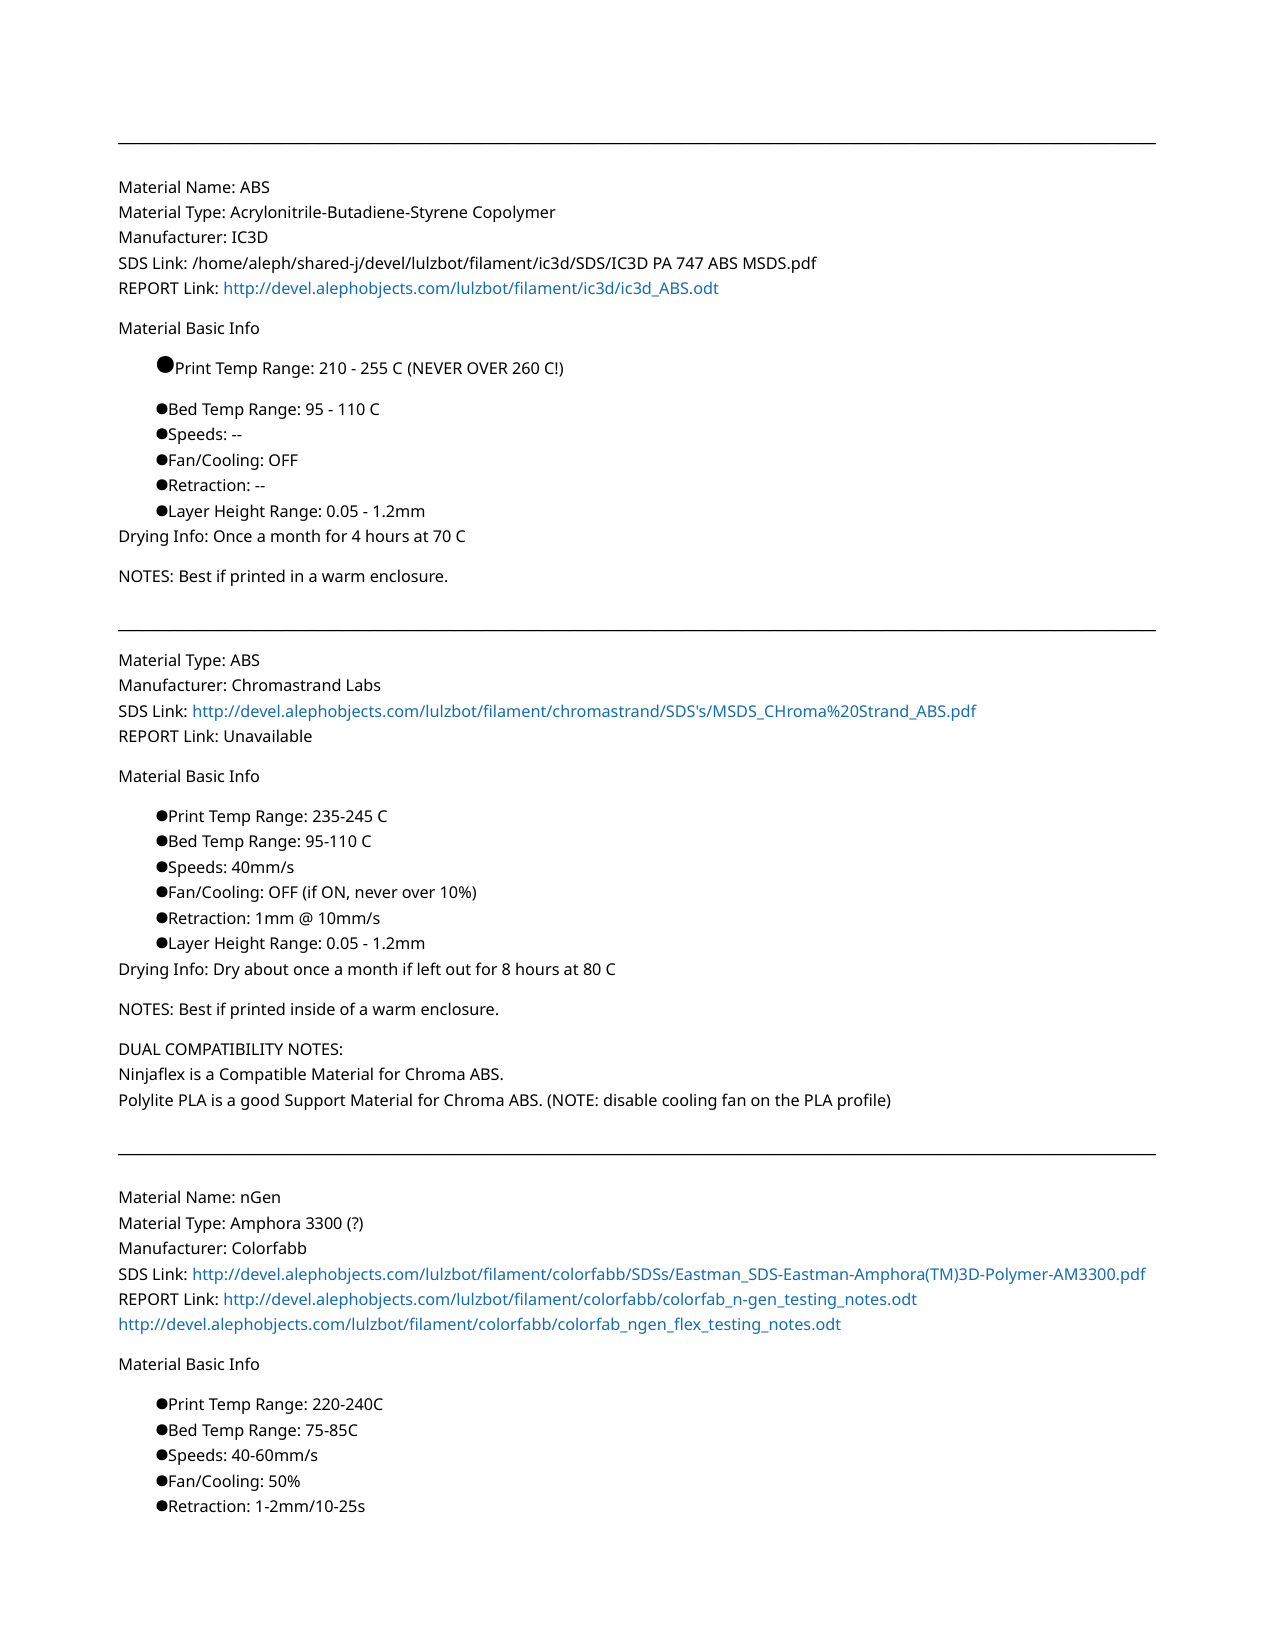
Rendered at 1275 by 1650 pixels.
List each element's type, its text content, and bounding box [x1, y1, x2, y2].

text Material Basic Info [118, 317, 1157, 339]
text ___________________________________________________________________________________ [118, 1129, 1157, 1158]
list Speeds: -- [118, 423, 1157, 446]
text Material Name: nGen Material Type: Amphora 3300 (?) Manufacturer: Colorfabb SDS Link: http://devel.alephobjects.com/lulzbot/filament/colorfabb/SDSs/Eastman_SDS-Eastman-Amphora(TM)3D-Polymer-AM3300.pdf REPORT Link: http://devel.alephobjects.com/lulzbot/filament/colorfabb/colorfab_n-gen_testing_notes.odt http://devel.alephobjects.com/lulzbot/filament/colorfabb/colorfab_ngen_flex_testing_notes.odt [118, 1186, 1157, 1336]
list Fan/Cooling: OFF [118, 449, 1157, 471]
list Retraction: 1-2mm/10-25s [118, 1495, 1157, 1517]
list Bed Temp Range: 95-110 C [118, 831, 1157, 853]
text Material Basic Info [118, 765, 1157, 787]
list Print Temp Range: 210 - 255 C (NEVER OVER 260 C!) [118, 357, 1157, 380]
text Drying Info: Dry about once a month if left out for 8 hours at 80 C [118, 958, 1157, 980]
text NOTES: Best if printed inside of a warm enclosure. [118, 998, 1157, 1020]
text NOTES: Best if printed in a warm enclosure. [118, 566, 1157, 588]
text Material Type: ABS Manufacturer: Chromastrand Labs SDS Link: http://devel.alephobjects.com/lulzbot/filament/chromastrand/SDS's/MSDS_CHroma%20Strand_ABS.pdf REPORT Link: Unavailable [118, 649, 1157, 747]
list Fan/Cooling: 50% [118, 1470, 1157, 1492]
list Fan/Cooling: OFF (if ON, never over 10%) [118, 881, 1157, 903]
text Drying Info: Once a month for 4 hours at 70 C [118, 525, 1157, 547]
list Bed Temp Range: 75-85C [118, 1419, 1157, 1441]
text ___________________________________________________________________________________ [118, 606, 1157, 634]
text Material Name: ABS Material Type: Acrylonitrile-Butadiene-Styrene Copolymer Manufacturer: IC3D SDS Link: /home/aleph/shared-j/devel/lulzbot/filament/ic3d/SDS/IC3D PA 747 ABS MSDS.pdf REPORT Link: http://devel.alephobjects.com/lulzbot/filament/ic3d/ic3d_ABS.odt [118, 176, 1157, 299]
text Material Basic Info [118, 1353, 1157, 1376]
text DUAL COMPATIBILITY NOTES: Ninjaflex is a Compatible Material for Chroma ABS. Polylite PLA is a good Support Material for Chroma ABS. (NOTE: disable cooling fan on the PLA profile) [118, 1038, 1157, 1111]
list Layer Height Range: 0.05 - 1.2mm [118, 932, 1157, 954]
list Retraction: -- [118, 474, 1157, 496]
list Speeds: 40-60mm/s [118, 1444, 1157, 1466]
list Retraction: 1mm @ 10mm/s [118, 907, 1157, 929]
text ___________________________________________________________________________________ [118, 118, 1157, 147]
list Speeds: 40mm/s [118, 856, 1157, 878]
list Print Temp Range: 235-245 C [118, 805, 1157, 827]
list Bed Temp Range: 95 - 110 C [118, 398, 1157, 420]
list Layer Height Range: 0.05 - 1.2mm [118, 500, 1157, 522]
list Print Temp Range: 220-240C [118, 1393, 1157, 1416]
